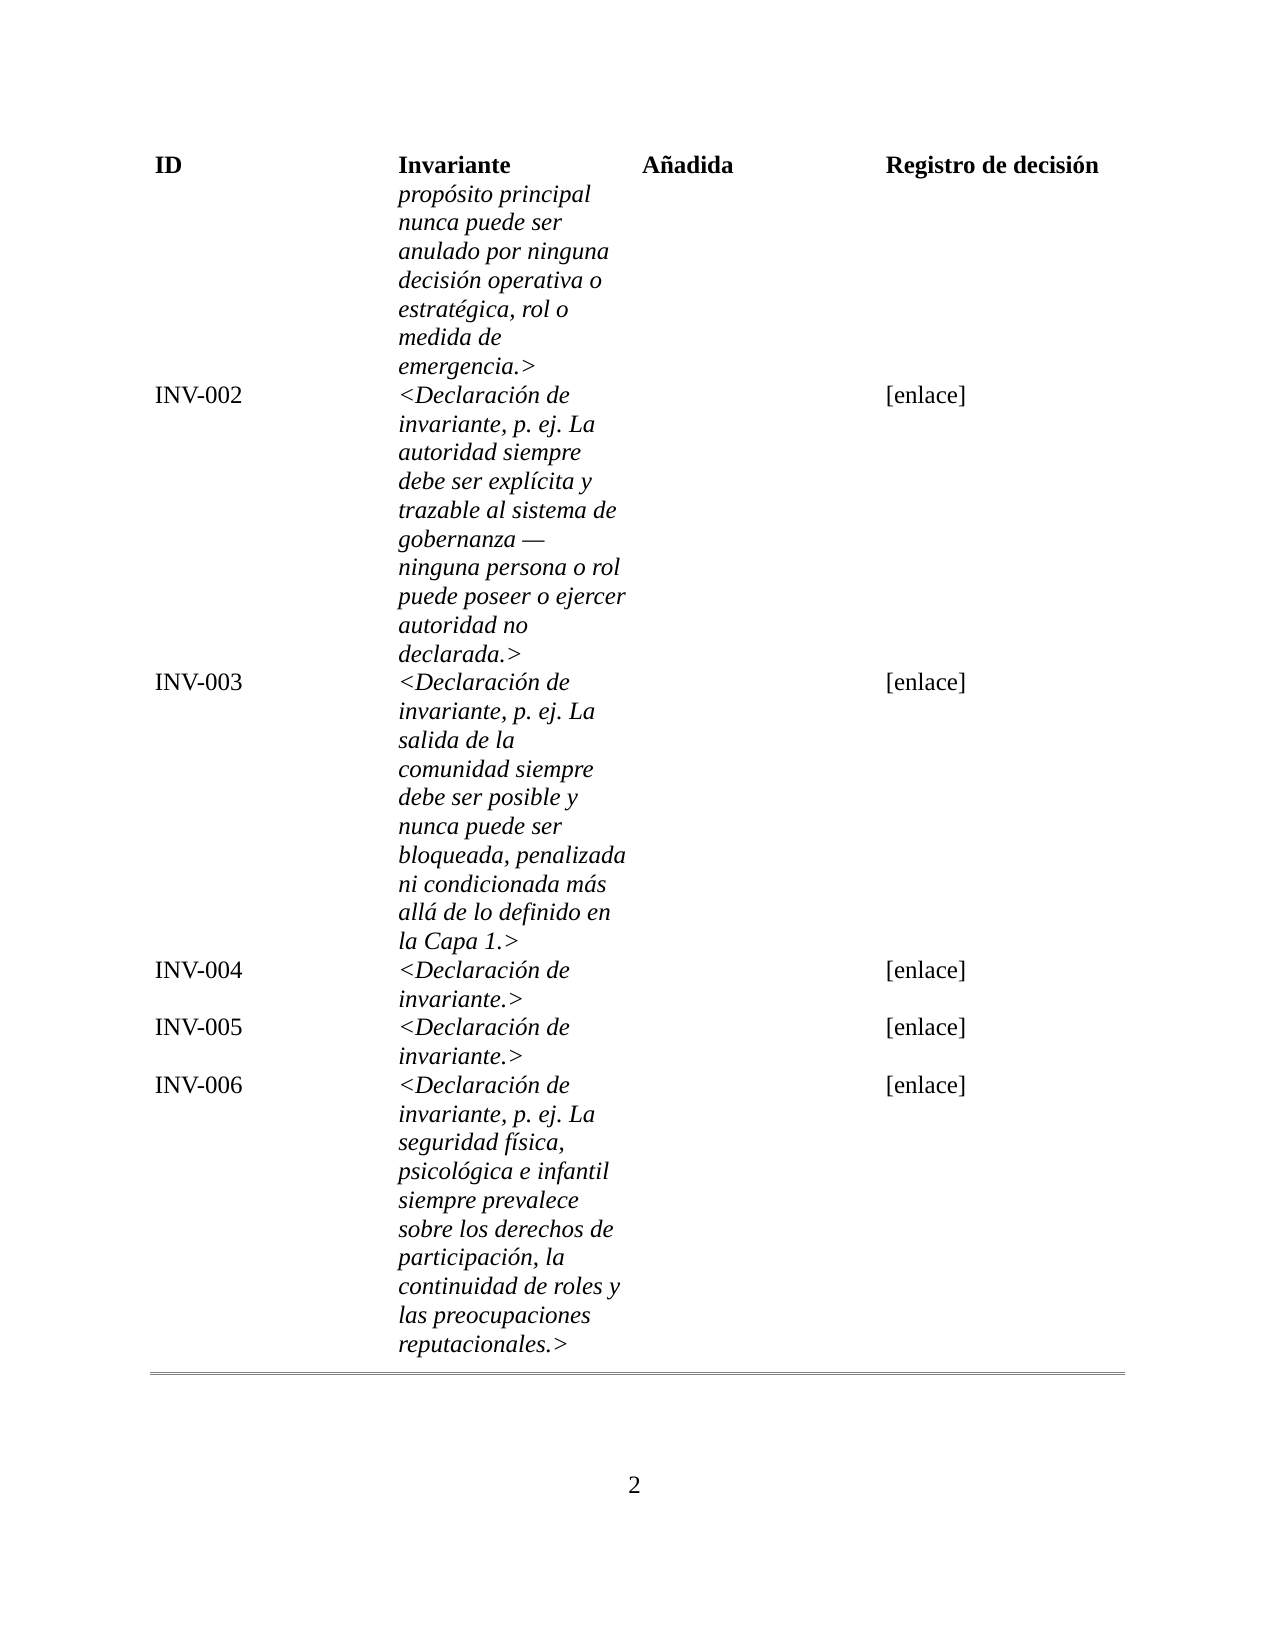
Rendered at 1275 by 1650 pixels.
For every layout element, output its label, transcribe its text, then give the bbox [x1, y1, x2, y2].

table_cell [enlace] [881, 1013, 1125, 1070]
table_cell INV-003 [150, 668, 394, 955]
table_cell <Declaración de invariante.> [394, 955, 637, 1012]
table_cell [638, 1070, 881, 1357]
table_cell INV-004 [150, 955, 394, 1012]
table_cell <Declaración de invariante, p. ej. La seguridad física, psicológica e infantil siempre prevalece sobre los derechos de participación, la continuidad de roles y las preocupaciones reputacionales.> [394, 1070, 637, 1357]
table_cell <Declaración de invariante, p. ej. La salida de la comunidad siempre debe ser posible y nunca puede ser bloqueada, penalizada ni condicionada más allá de lo definido en la Capa 1.> [394, 668, 637, 955]
table_cell [enlace] [881, 1070, 1125, 1357]
table_cell [638, 1013, 881, 1070]
table_cell [150, 179, 394, 380]
table_header ID [150, 150, 394, 179]
table_cell [881, 179, 1125, 380]
table_header Registro de decisión [881, 150, 1125, 179]
table_cell propósito principal nunca puede ser anulado por ninguna decisión operativa o estratégica, rol o medida de emergencia.> [394, 179, 637, 380]
table_cell [638, 179, 881, 380]
table_header Añadida [638, 150, 881, 179]
table_cell INV-006 [150, 1070, 394, 1357]
table_header Invariante [394, 150, 637, 179]
table_cell [enlace] [881, 955, 1125, 1012]
table_cell INV-005 [150, 1013, 394, 1070]
table_cell INV-002 [150, 380, 394, 667]
table_cell [638, 380, 881, 667]
table_cell [enlace] [881, 380, 1125, 667]
table_cell [638, 955, 881, 1012]
table_cell <Declaración de invariante.> [394, 1013, 637, 1070]
table_cell [enlace] [881, 668, 1125, 955]
table_cell [638, 668, 881, 955]
table_cell <Declaración de invariante, p. ej. La autoridad siempre debe ser explícita y trazable al sistema de gobernanza — ninguna persona o rol puede poseer o ejercer autoridad no declarada.> [394, 380, 637, 667]
